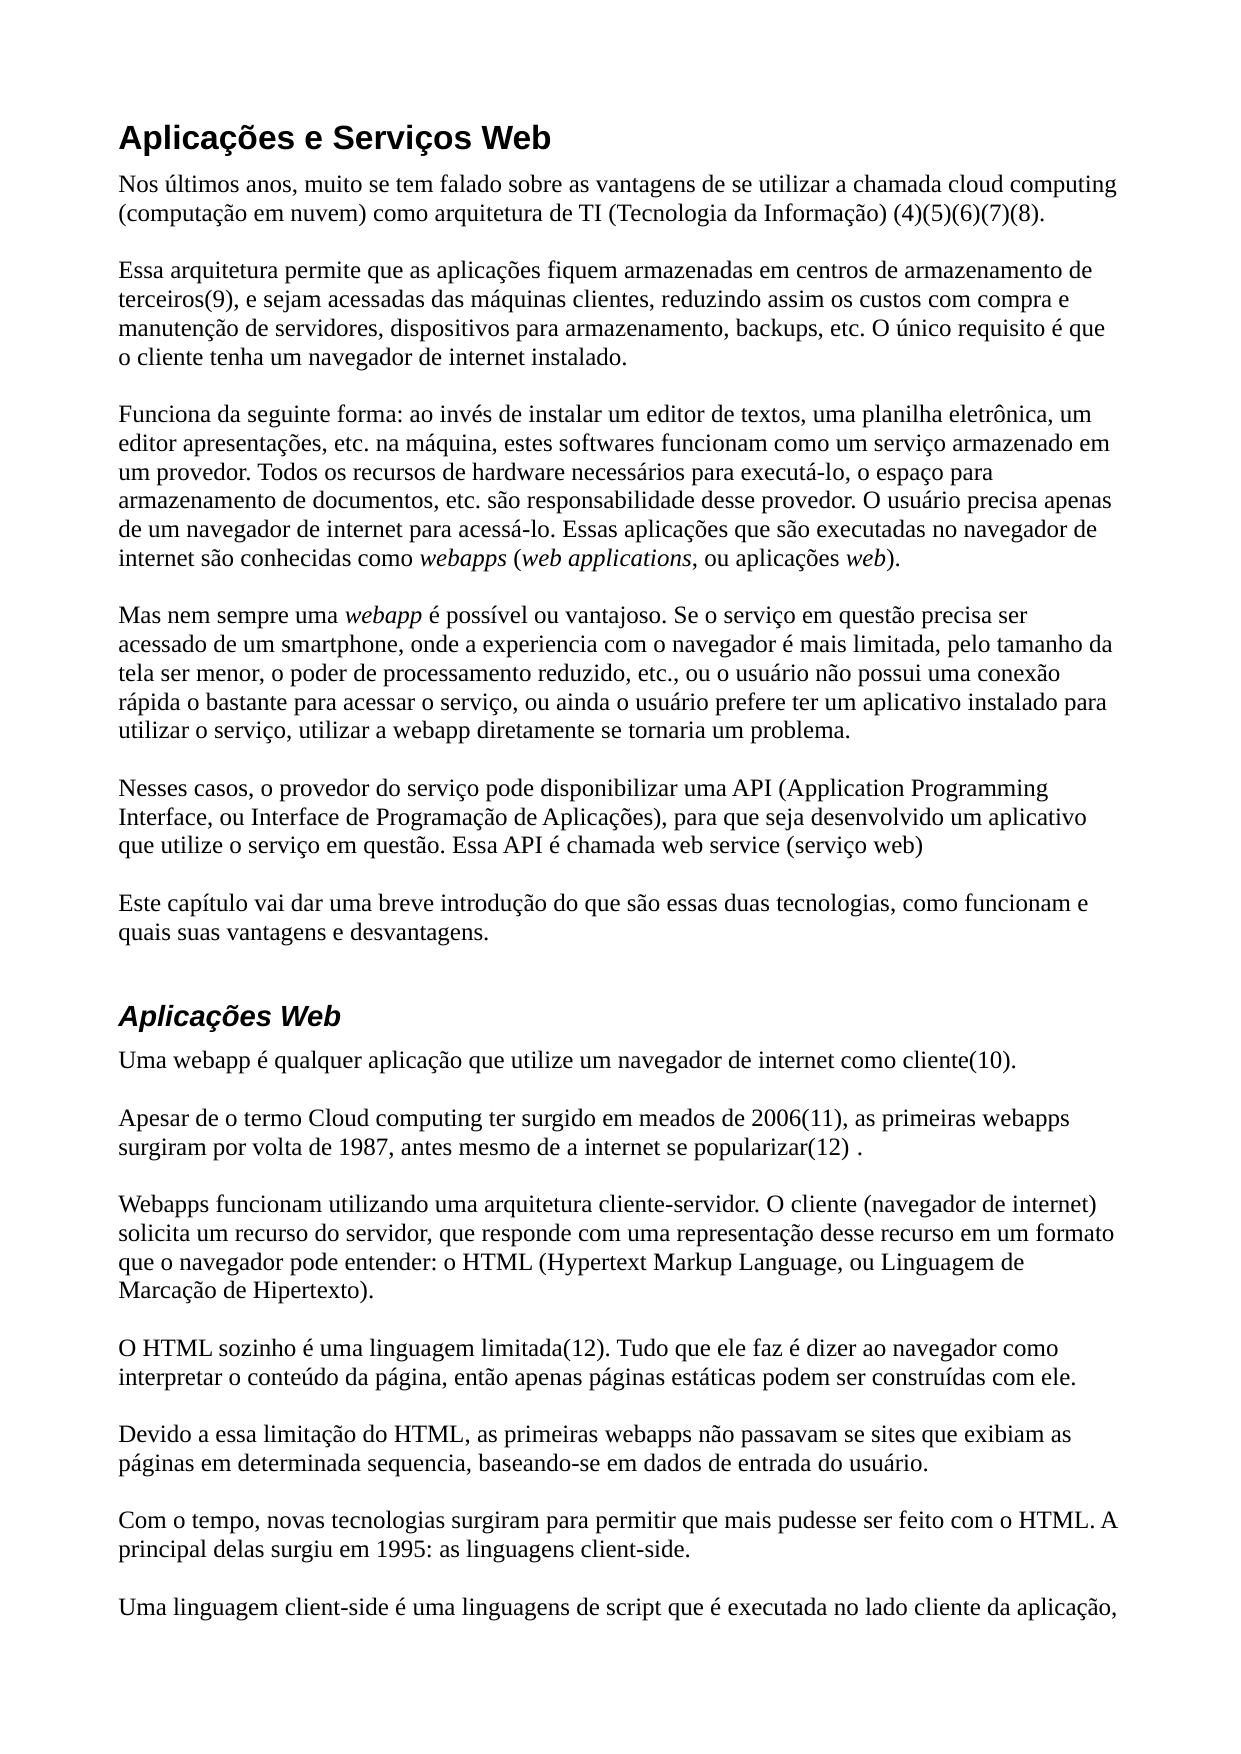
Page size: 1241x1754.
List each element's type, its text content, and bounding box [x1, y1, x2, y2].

text Nesses casos, o provedor do serviço pode disponibilizar uma API (Application Programming Interface, ou Interface de Programação de Aplicações), para que seja desenvolvido um aplicativo que utilize o serviço em questão. Essa API é chamada web service (serviço web) [118, 773, 1122, 859]
text Com o tempo, novas tecnologias surgiram para permitir que mais pudesse ser feito com o HTML. A principal delas surgiu em 1995: as linguagens client-side. [118, 1505, 1122, 1563]
text Apesar de o termo Cloud computing ter surgido em meados de 2006(11), as primeiras webapps surgiram por volta de 1987, antes mesmo de a internet se popularizar(12) . [118, 1103, 1122, 1160]
text O HTML sozinho é uma linguagem limitada(12). Tudo que ele faz é dizer ao navegador como interpretar o conteúdo da página, então apenas páginas estáticas podem ser construídas com ele. [118, 1333, 1122, 1390]
text Devido a essa limitação do HTML, as primeiras webapps não passavam se sites que exibiam as páginas em determinada sequencia, baseando-se em dados de entrada do usuário. [118, 1419, 1122, 1477]
text Funciona da seguinte forma: ao invés de instalar um editor de textos, uma planilha eletrônica, um editor apresentações, etc. na máquina, estes softwares funcionam como um serviço armazenado em um provedor. Todos os recursos de hardware necessários para executá-lo, o espaço para armazenamento de documentos, etc. são responsabilidade desse provedor. O usuário precisa apenas de um navegador de internet para acessá-lo. Essas aplicações que são executadas no navegador de internet são conhecidas como webapps (web applications, ou aplicações web). [118, 399, 1122, 572]
text Nos últimos anos, muito se tem falado sobre as vantagens de se utilizar a chamada cloud computing (computação em nuvem) como arquitetura de TI (Tecnologia da Informação) (4)(5)(6)(7)(8). [118, 169, 1122, 227]
text Essa arquitetura permite que as aplicações fiquem armazenadas em centros de armazenamento de terceiros(9), e sejam acessadas das máquinas clientes, reduzindo assim os custos com compra e manutenção de servidores, dispositivos para armazenamento, backups, etc. O único requisito é que o cliente tenha um navegador de internet instalado. [118, 256, 1122, 371]
text Este capítulo vai dar uma breve introdução do que são essas duas tecnologias, como funcionam e quais suas vantagens e desvantagens. [118, 888, 1122, 946]
subtitle Aplicações Web [118, 999, 1122, 1033]
subtitle Aplicações e Serviços Web [118, 118, 1122, 157]
text Webapps funcionam utilizando uma arquitetura cliente-servidor. O cliente (navegador de internet) solicita um recurso do servidor, que responde com uma representação desse recurso em um formato que o navegador pode entender: o HTML (Hypertext Markup Language, ou Linguagem de Marcação de Hipertexto). [118, 1189, 1122, 1304]
text Mas nem sempre uma webapp é possível ou vantajoso. Se o serviço em questão precisa ser acessado de um smartphone, onde a experiencia com o navegador é mais limitada, pelo tamanho da tela ser menor, o poder de processamento reduzido, etc., ou o usuário não possui uma conexão rápida o bastante para acessar o serviço, ou ainda o usuário prefere ter um aplicativo instalado para utilizar o serviço, utilizar a webapp diretamente se tornaria um problema. [118, 601, 1122, 744]
text Uma linguagem client-side é uma linguagens de script que é executada no lado cliente da aplicação, [118, 1592, 1122, 1620]
text Uma webapp é qualquer aplicação que utilize um navegador de internet como cliente(10). [118, 1045, 1122, 1074]
